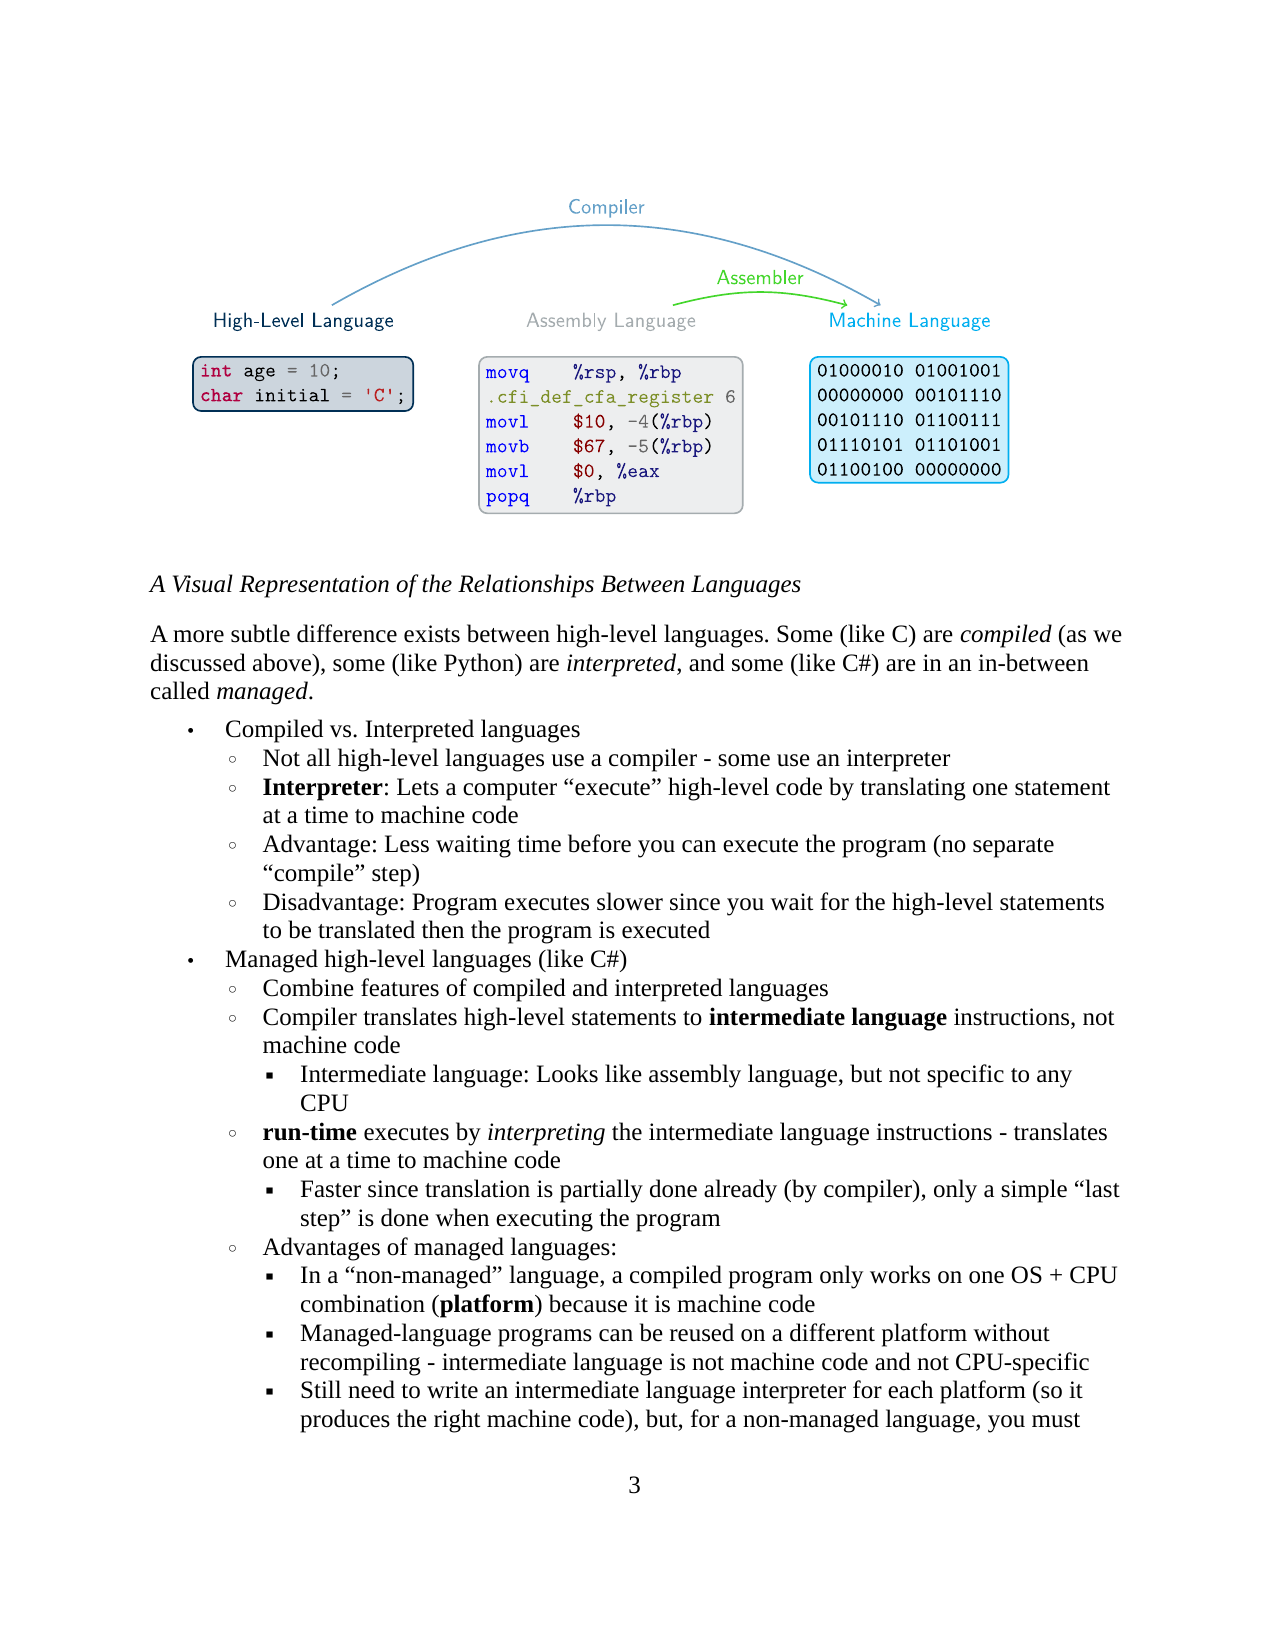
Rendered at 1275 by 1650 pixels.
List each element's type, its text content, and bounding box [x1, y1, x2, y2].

list Advantages of managed languages: [225, 1232, 1125, 1260]
list Intermediate language: Looks like assembly language, but not specific to any CPU [262, 1059, 1125, 1117]
text A more subtle difference exists between high-level languages. Some (like C) are compiled (as we discussed above), some (like Python) are interpreted, and some (like C#) are in an in-between called managed. [150, 619, 1125, 705]
list Managed high-level languages (like C#) [187, 944, 1125, 973]
list Compiled vs. Interpreted languages [187, 714, 1125, 743]
list Disadvantage: Program executes slower since you wait for the high-level statements to be translated then the program is executed [225, 887, 1125, 944]
list Compiler translates high-level statements to intermediate language instructions, not machine code [225, 1002, 1125, 1059]
list In a “non-managed” language, a compiled program only works on one OS + CPU combination (platform) because it is machine code [262, 1260, 1125, 1318]
list Faster since translation is partially done already (by compiler), only a simple “last step” is done when executing the program [262, 1174, 1125, 1232]
list Managed-language programs can be reused on a different platform without recompiling - intermediate language is not machine code and not CPU-specific [262, 1318, 1125, 1375]
text A Visual Representation of the Relationships Between Languages [150, 569, 1125, 597]
list Not all high-level languages use a compiler - some use an interpreter [225, 743, 1125, 772]
list Advantage: Less waiting time before you can execute the program (no separate “compile” step) [225, 829, 1125, 887]
list Interpreter: Lets a computer “execute” high-level code by translating one statement at a time to machine code [225, 772, 1125, 829]
list Still need to write an intermediate language interpreter for each platform (so it produces the right machine code), but, for a non-managed language, you must [262, 1375, 1125, 1433]
list run-time executes by interpreting the intermediate language instructions - translates one at a time to machine code [225, 1117, 1125, 1174]
list Combine features of compiled and interpreted languages [225, 973, 1125, 1002]
